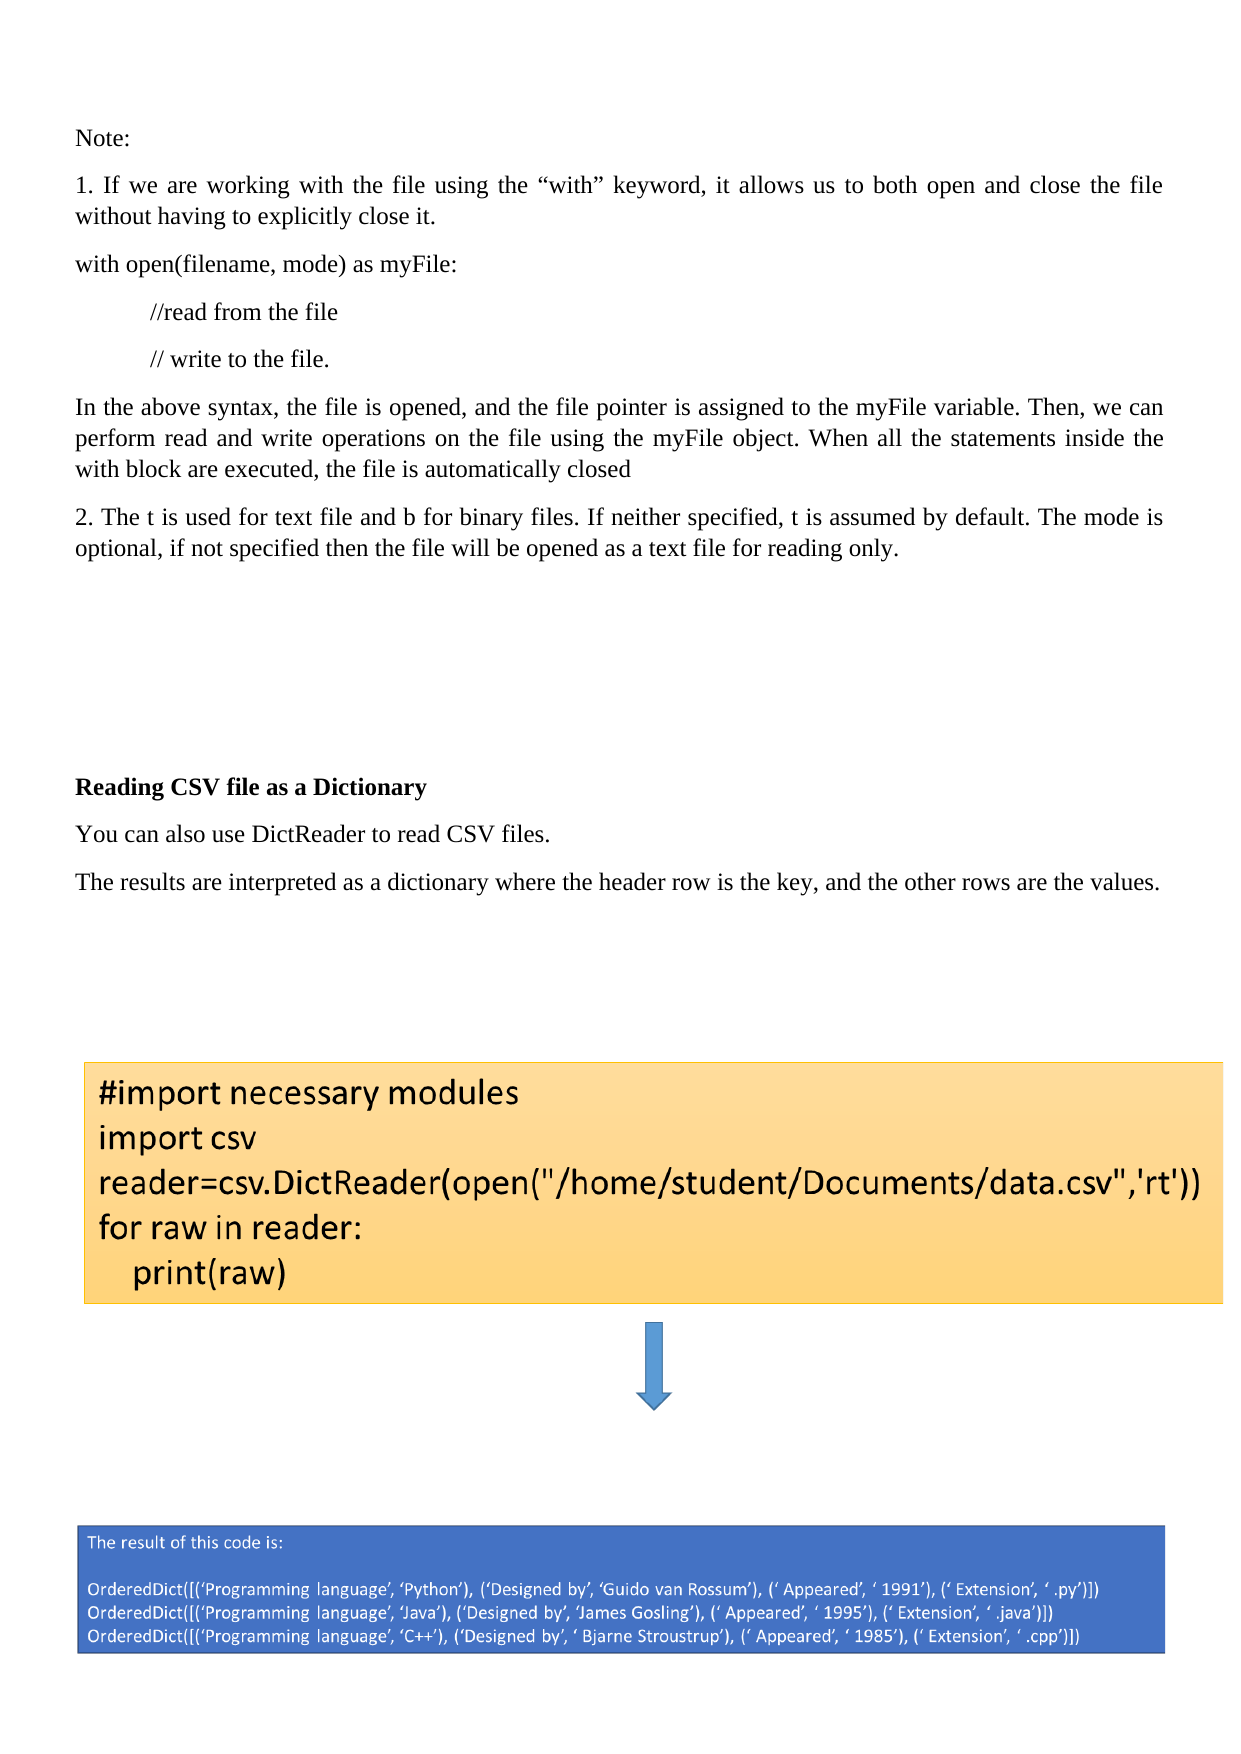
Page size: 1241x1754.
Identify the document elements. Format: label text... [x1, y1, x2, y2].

text You can also use DictReader to read CSV files. [75, 819, 1165, 848]
text //read from the file [75, 297, 1165, 326]
text In the above syntax, the file is opened, and the file pointer is assigned to the myFile variable. Then, we can perform read and write operations on the file using the myFile object. When all the statements inside the with block are executed, the file is automatically closed [75, 392, 1165, 483]
picture [75, 1057, 1224, 1411]
text The results are interpreted as a dictionary where the header row is the key, and the other rows are the values. [75, 867, 1165, 896]
text 1. If we are working with the file using the “with” keyword, it allows us to both open and close the file without having to explicitly close it. [75, 170, 1165, 230]
text Note: [75, 123, 1165, 151]
text with open(filename, mode) as myFile: [75, 249, 1165, 278]
picture [75, 1524, 1166, 1659]
text Reading CSV file as a Dictionary [75, 772, 1165, 800]
text // write to the file. [75, 344, 1165, 373]
text 2. The t is used for text file and b for binary files. If neither specified, t is assumed by default. The mode is optional, if not specified then the file will be opened as a text file for reading only. [75, 502, 1165, 562]
